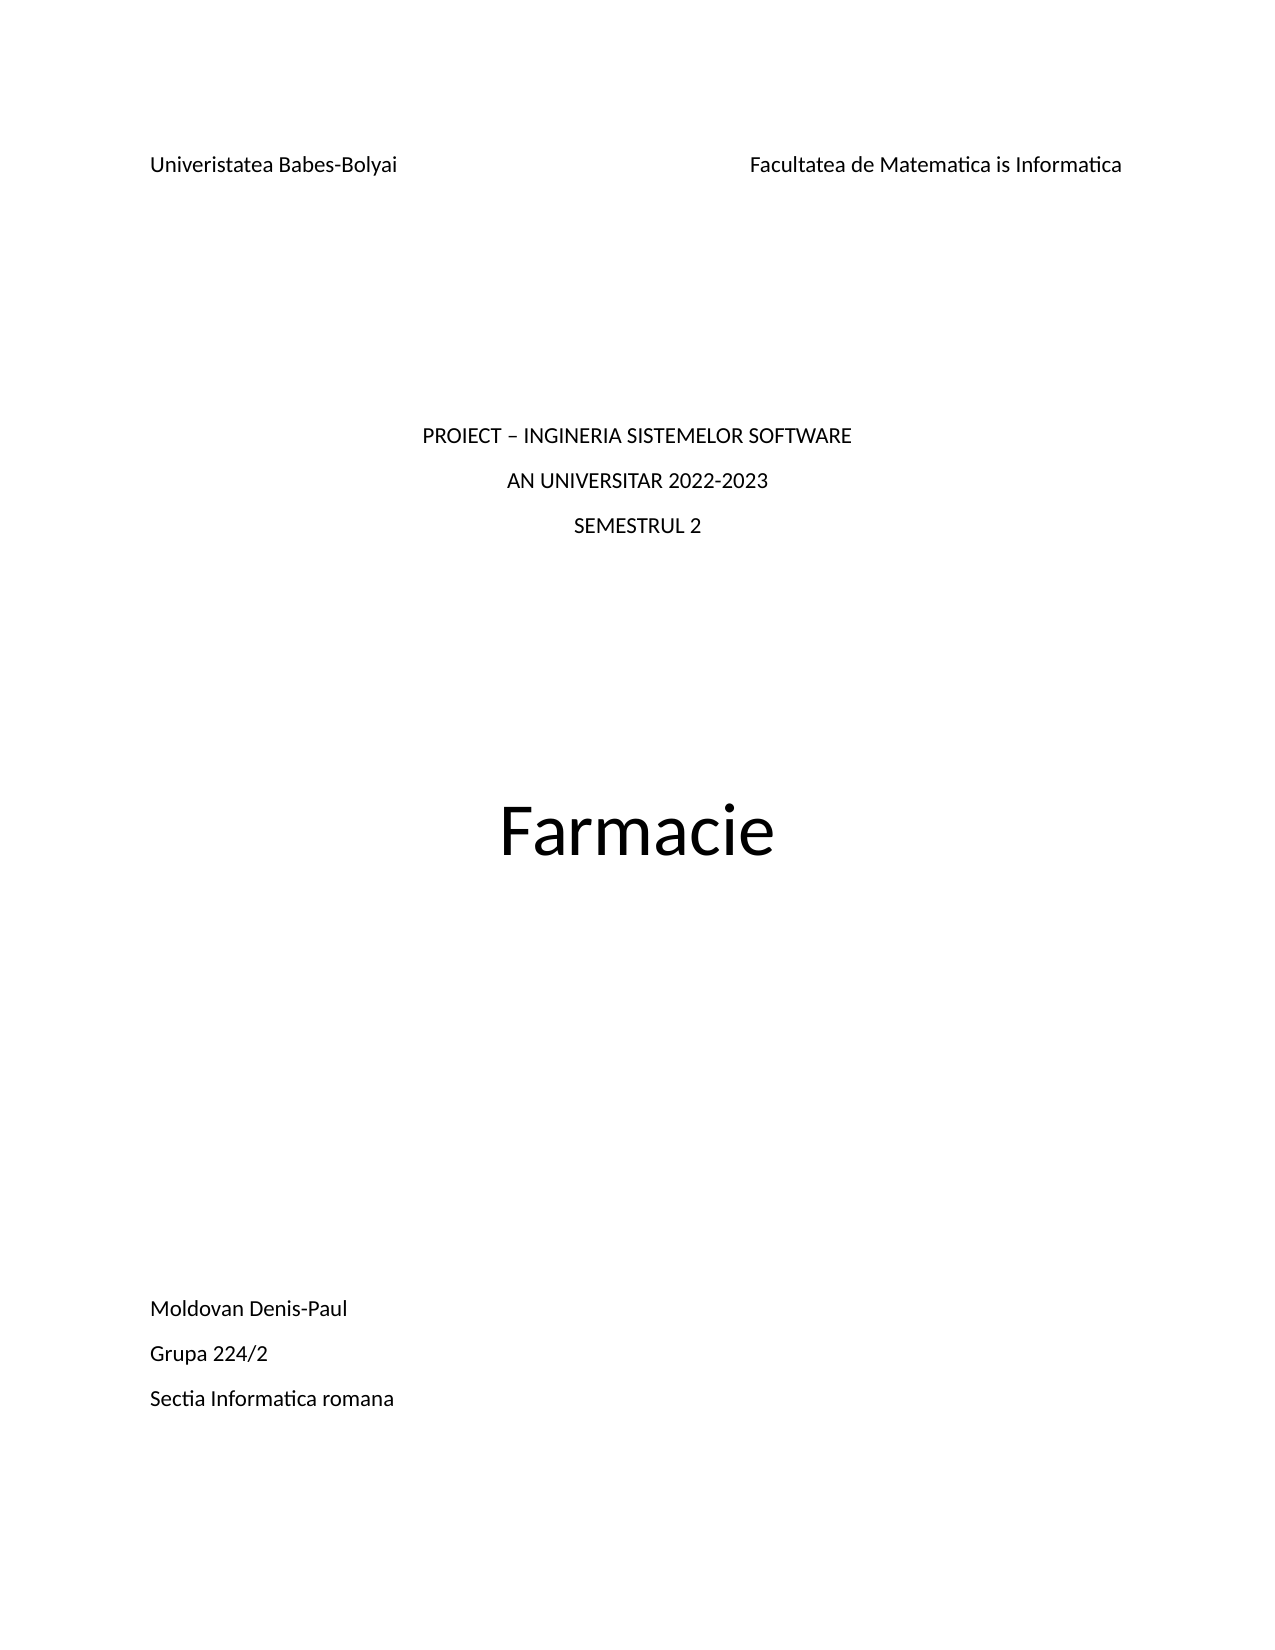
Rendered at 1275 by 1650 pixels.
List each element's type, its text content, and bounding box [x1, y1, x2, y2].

text Grupa 224/2 [150, 1339, 1125, 1367]
text PROIECT – INGINERIA SISTEMELOR SOFTWARE [150, 421, 1125, 449]
text Farmacie [150, 783, 1125, 874]
text Moldovan Denis-Paul [150, 1294, 1125, 1322]
text SEMESTRUL 2 [150, 512, 1125, 540]
text AN UNIVERSITAR 2022-2023 [150, 466, 1125, 494]
text Univeristatea Babes-Bolyai Facultatea de Matematica is Informatica [150, 150, 1125, 178]
text Sectia Informatica romana [150, 1384, 1125, 1412]
